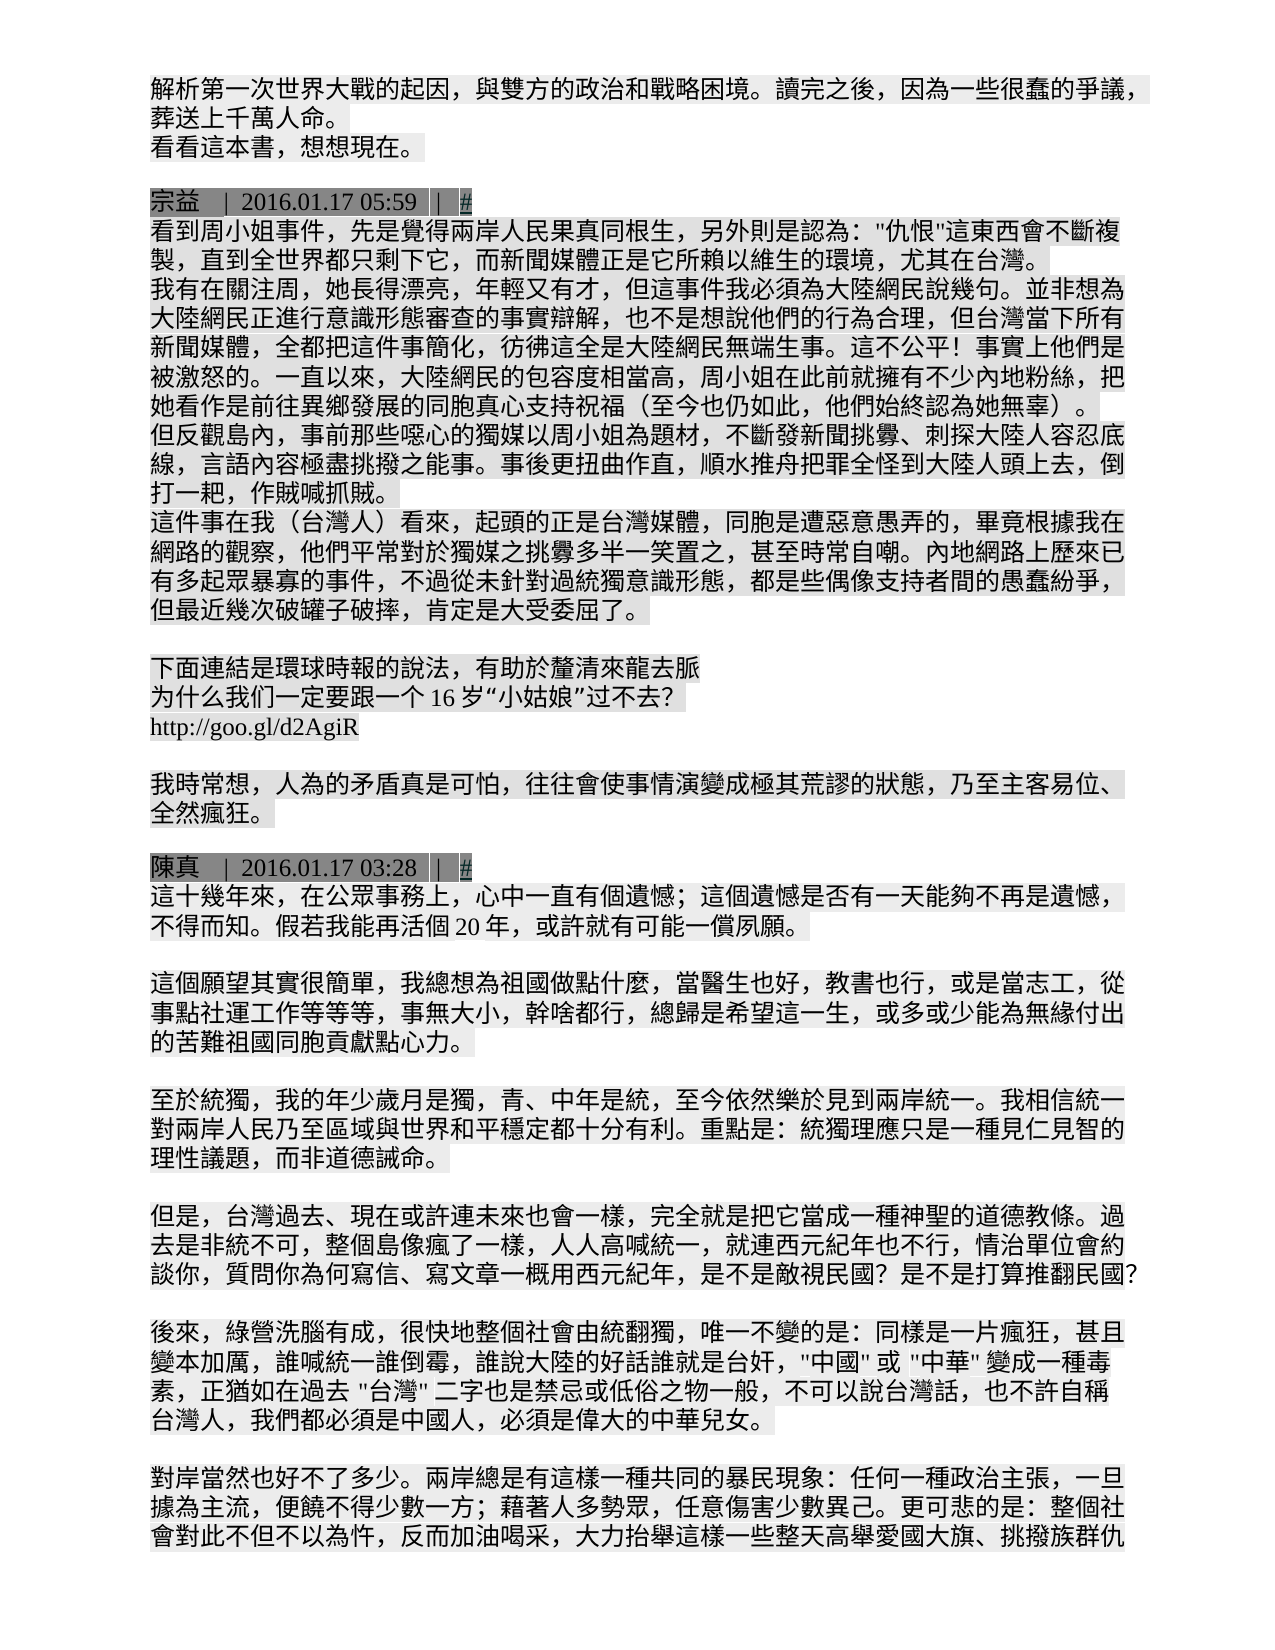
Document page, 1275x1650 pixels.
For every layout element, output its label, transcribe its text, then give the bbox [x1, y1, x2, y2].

text 這件事情很奇怪！我自己有在使用微博，也三天兩頭看到一堆朋友轉發的消息。去年底就看到這個事情，那時候基本上只有幾小時在頭條，沒幾個人關心，接下來就沒有看到了。沒多久，台灣這邊的綠色媒體，開始以挑釁式的新聞標題，在國內報導。然而問題出在經紀公司的回應方式，才使得問題一發不可收拾。在世界各國，都有這類的憤青酸民。只是台灣的政客和媒體豢養並利用憤青酸民，打擊異己。這些憤青酸民，在國內玩上癮，對付國外和對岸，就被完敗了。這次事件，直接讓台灣這邊不寒而慄的是，不需要到官方出面，對岸的憤青酸民足以決定事件的最終結果。 實際上，與大陸一些社會中上階層的人士接觸，發現他們對於政府對台的讓利與產業政策，都相當不滿。尤其在學運期間，台灣這邊對大陸的攻訐，更是累積極高的不滿情緒。甚至許多人士認為，根本不需要理會台灣。所以當台灣這邊的政客和媒體不斷地撩撥，再配合豢養的酸民憤青發言和酸語，那未來大概就是兩岸民粹大戰，誰輸誰贏，一目了然。 ================================================ 這篇是羅智強在1/15的文章：從周子瑜看，兩岸和平派為什麼處境日難？ https://goo.gl/iK2NSZ ================================================ 突然想起過去讀的一本書：八月的槍聲 解析第一次世界大戰的起因，與雙方的政治和戰略困境。讀完之後，因為一些很蠢的爭議，葬送上千萬人命。 看看這本書，想想現在。 [150, 75, 1125, 162]
text 看到周小姐事件，先是覺得兩岸人民果真同根生，另外則是認為："仇恨"這東西會不斷複製，直到全世界都只剩下它，而新聞媒體正是它所賴以維生的環境，尤其在台灣。 我有在關注周，她長得漂亮，年輕又有才，但這事件我必須為大陸網民說幾句。並非想為大陸網民正進行意識形態審查的事實辯解，也不是想說他們的行為合理，但台灣當下所有新聞媒體，全都把這件事簡化，彷彿這全是大陸網民無端生事。這不公平！事實上他們是被激怒的。一直以來，大陸網民的包容度相當高，周小姐在此前就擁有不少內地粉絲，把她看作是前往異鄉發展的同胞真心支持祝福（至今也仍如此，他們始終認為她無辜）。 但反觀島內，事前那些噁心的獨媒以周小姐為題材，不斷發新聞挑釁、刺探大陸人容忍底線，言語內容極盡挑撥之能事。事後更扭曲作直，順水推舟把罪全怪到大陸人頭上去，倒打一耙，作賊喊抓賊。 這件事在我（台灣人）看來，起頭的正是台灣媒體，同胞是遭惡意愚弄的，畢竟根據我在網路的觀察，他們平常對於獨媒之挑釁多半一笑置之，甚至時常自嘲。內地網路上歷來已有多起眾暴寡的事件，不過從未針對過統獨意識形態，都是些偶像支持者間的愚蠢紛爭，但最近幾次破罐子破摔，肯定是大受委屈了。 下面連結是環球時報的說法，有助於釐清來龍去脈 为什么我们一定要跟一个16岁“小姑娘”过不去？ http://goo.gl/d2AgiR 我時常想，人為的矛盾真是可怕，往往會使事情演變成極其荒謬的狀態，乃至主客易位、全然瘋狂。 [150, 217, 1125, 828]
text 宗益 | 2016.01.17 05:59 | # [150, 187, 1125, 217]
text 這十幾年來，在公眾事務上，心中一直有個遺憾；這個遺憾是否有一天能夠不再是遺憾，不得而知。假若我能再活個20年，或許就有可能一償夙願。 這個願望其實很簡單，我總想為祖國做點什麼，當醫生也好，教書也行，或是當志工，從事點社運工作等等等，事無大小，幹啥都行，總歸是希望這一生，或多或少能為無緣付出的苦難祖國同胞貢獻點心力。 至於統獨，我的年少歲月是獨，青、中年是統，至今依然樂於見到兩岸統一。我相信統一對兩岸人民乃至區域與世界和平穩定都十分有利。重點是：統獨理應只是一種見仁見智的理性議題，而非道德誡命。 但是，台灣過去、現在或許連未來也會一樣，完全就是把它當成一種神聖的道德教條。過去是非統不可，整個島像瘋了一樣，人人高喊統一，就連西元紀年也不行，情治單位會約談你，質問你為何寫信、寫文章一概用西元紀年，是不是敵視民國？是不是打算推翻民國？ 後來，綠營洗腦有成，很快地整個社會由統翻獨，唯一不變的是：同樣是一片瘋狂，甚且變本加厲，誰喊統一誰倒霉，誰說大陸的好話誰就是台奸，"中國" 或 "中華" 變成一種毒素，正猶如在過去 "台灣" 二字也是禁忌或低俗之物一般，不可以說台灣話，也不許自稱台灣人，我們都必須是中國人，必須是偉大的中華兒女。 對岸當然也好不了多少。兩岸總是有這樣一種共同的暴民現象：任何一種政治主張，一旦據為主流，便饒不得少數一方；藉著人多勢眾，任意傷害少數異己。更可悲的是：整個社會對此不但不以為忤，反而加油喝采，大力抬舉這樣一些整天高舉愛國大旗、挑撥族群仇恨並努力傷害少數異己的人渣。 政治立場也許一翻兩瞪眼，非此即彼，概念上往往十分粗糙乃至粗暴，但是，任何一種道德情境卻極其微妙、複雜而有著無限種可能。 比方說，有時看到一些舉藍旗的人，當他們在列舉對手的道德缺陷時，"台獨" 竟然變成一種罪狀。如果主張統一不該有任何道德問題，台獨又怎麼會是一種道德缺陷呢？反之亦然，在這島上，如果你可以說台灣是你的偉大國家，為什麼我不能說兩岸統一恰恰就是我心目中的理想祖國呢？ 檯面上那些齷齪無恥的政客與文人們，其實都完全懂得這個根本無須多說的基本道理，但是，這些混蛋，為了謀取個人利益，便故意把一個理應透過理性思維與利害考量的事務性問題，給徹底轉化成神聖的道德誡命，誰敢不從，誰有異議，誰就是敵人。 我們特別應該唾棄那樣一些在一面倒的主流氛圍下，高舉順風旗，搭順風車，吃香喝辣，左右逢源，但卻又異常 "勇猛" 地傷害少數異己的人。即便你的表面立場好像跟他一樣，你還是應該在道德上唾棄這種人，因為只有人渣才會如此 "勇猛"。 比方說，我今天如果跟著一大群人圍毆一個小女孩，我拳頭腳踢打得好用力好爽，你會因此佩服我的 "勇敢" 或 "勇猛"嗎？你會崇拜我，說我是戰神、戰將嗎？還是對我的 "勇敢" 與 "勇猛" 感到鄙夷呢？ 相反地，假若有個人，他的政治主張與我不同，但他面對千夫所指亦往矣，那我還是得在道德上承認他的勇氣與重要道德價值。這就好像當你看到一大群流氓拿刀拿槍欺負一個人時，你站出來制止，這才叫做勇氣或勇敢不是嗎？ 在這島上，一片綠油油，整天傷害少數異己，這樣一些混蛋，如果他也敢去大陸如此高喊台獨，那我就佩服他。同理，大陸上的一堆民族憤青，誰對祖國稍有不敬，甚至連不敬都稱不上，他們同樣便視之為敵，視之為民族罪人。這樣一些憤青，其實應該親自來台灣一趟，四處表達他的 "憤怒" 才像樣。 胡適當年面對一種所謂愛國熱潮時，他說："容忍比自由更重要"。這意思用我的話來說就是，自由這個概念其實恰恰就是為少數異己乃至異類或怪胎而設。如果是多數主流，簡直就是可以為所欲為，還需要強調什麼自由嗎？在這密不通風、思想單一膚淺、價值極度簡化的島上，我知道自己很怪，因此對自由更是十分渴望而不可得。 做為一個其實一點都不堅定(而且也不該堅定) 的統派，當我在昨晚投票前夕看到底下這段影片時，心裏充滿憤怒。 https://www.youtube.com/watch?v=t57URqSp5Ew 雖然我這一票仍然投給國民黨(政黨票則投給新黨)，但這並不意味著我會因為顏色而遺忘了基本是非。 今天我之所以支持國民黨和新黨，當然不光是因為任何政治主張，更是因為基本價值與基本是非。不管島內或島外，不管任何一個黨，任何一種政治主張，都不應該違反基本是非，不該傷害人性。 這位周子瑜我是不知道她是誰，報上說她是台南人，才16歲，究竟犯了什麼罪，竟然得錄製影片向天下人鞠躬道歉？任何一個人都不應該被迫做這樣一種交心表白，更何況是個未成年少女。 聽說是有個來自台灣的藝人向大陸官方檢舉她。檢舉她什麼呢？說她拿國旗，所以是個台獨。就算真的是台獨也不該是一種罪狀。 綠油油的陣營裏頭有好幾大卡車的人，長年以來，一方面在島內以台獨為神聖道德誡命整天糟蹋少數異己，並且洗腦下一代，使之仇中反華，但這些數不清的綠油油人渣私底下卻一個個和大陸關係好得不得了，又是投資又是開店，又是炒房又是吃喝嫖賭樣樣來，坐享暴利，大賺人民幣。你若去揭發這樣一些人渣，倒是一項義舉，但是，逼迫一個小女孩交心表態，還有人性嗎？這樣的祖國，會吸引人還是讓人更加厭惡？ 我知道我在大陸似乎有一些 "讀者"，同胞們，如果你看到你自己的妹妹或女兒，像被歹徒綁架一樣，對著鏡頭被迫念稿，交心表白說台獨是神聖使命，不知你心裏做何感想？你會因此而更加認同台獨或是更感厭惡？ 同理可證，用這樣一種傷害人性的手段，只會使人更加厭惡所謂祖國。就如同哪天我若真能得償夙願來到祖國貢獻一點心力，你們若硬要處處說我政治主張上應該這樣應該那樣，才符合偉大民族情操，我毫無疑問一定會反抗。 一個國家想要朝著一個比較良善的方向發展，自然不是一朝一夕就能完成之事，所以我倒也不是一個空洞的所謂理想主義者；但在百般缺陷中，總該還是要有個最基本的道德底線。統獨從來都不該是一種道德議題，統獨只是一種非常事務性的理性與利害考量，見仁見智而無必然對錯。 寫這樣一篇文字，感覺就像在教三歲小孩。這樣一些想法，如此顯而易見，其實根本無須多說，但在兩岸，卻彷彿什麼空谷足音似的，難得聽聞。充斥耳際的，全是見仁見智的一己之見之強烈逼迫他人接受，並以此定義敵我忠奸。 [150, 882, 1125, 1552]
text 陳真 | 2016.01.17 03:28 | # [150, 853, 1125, 882]
